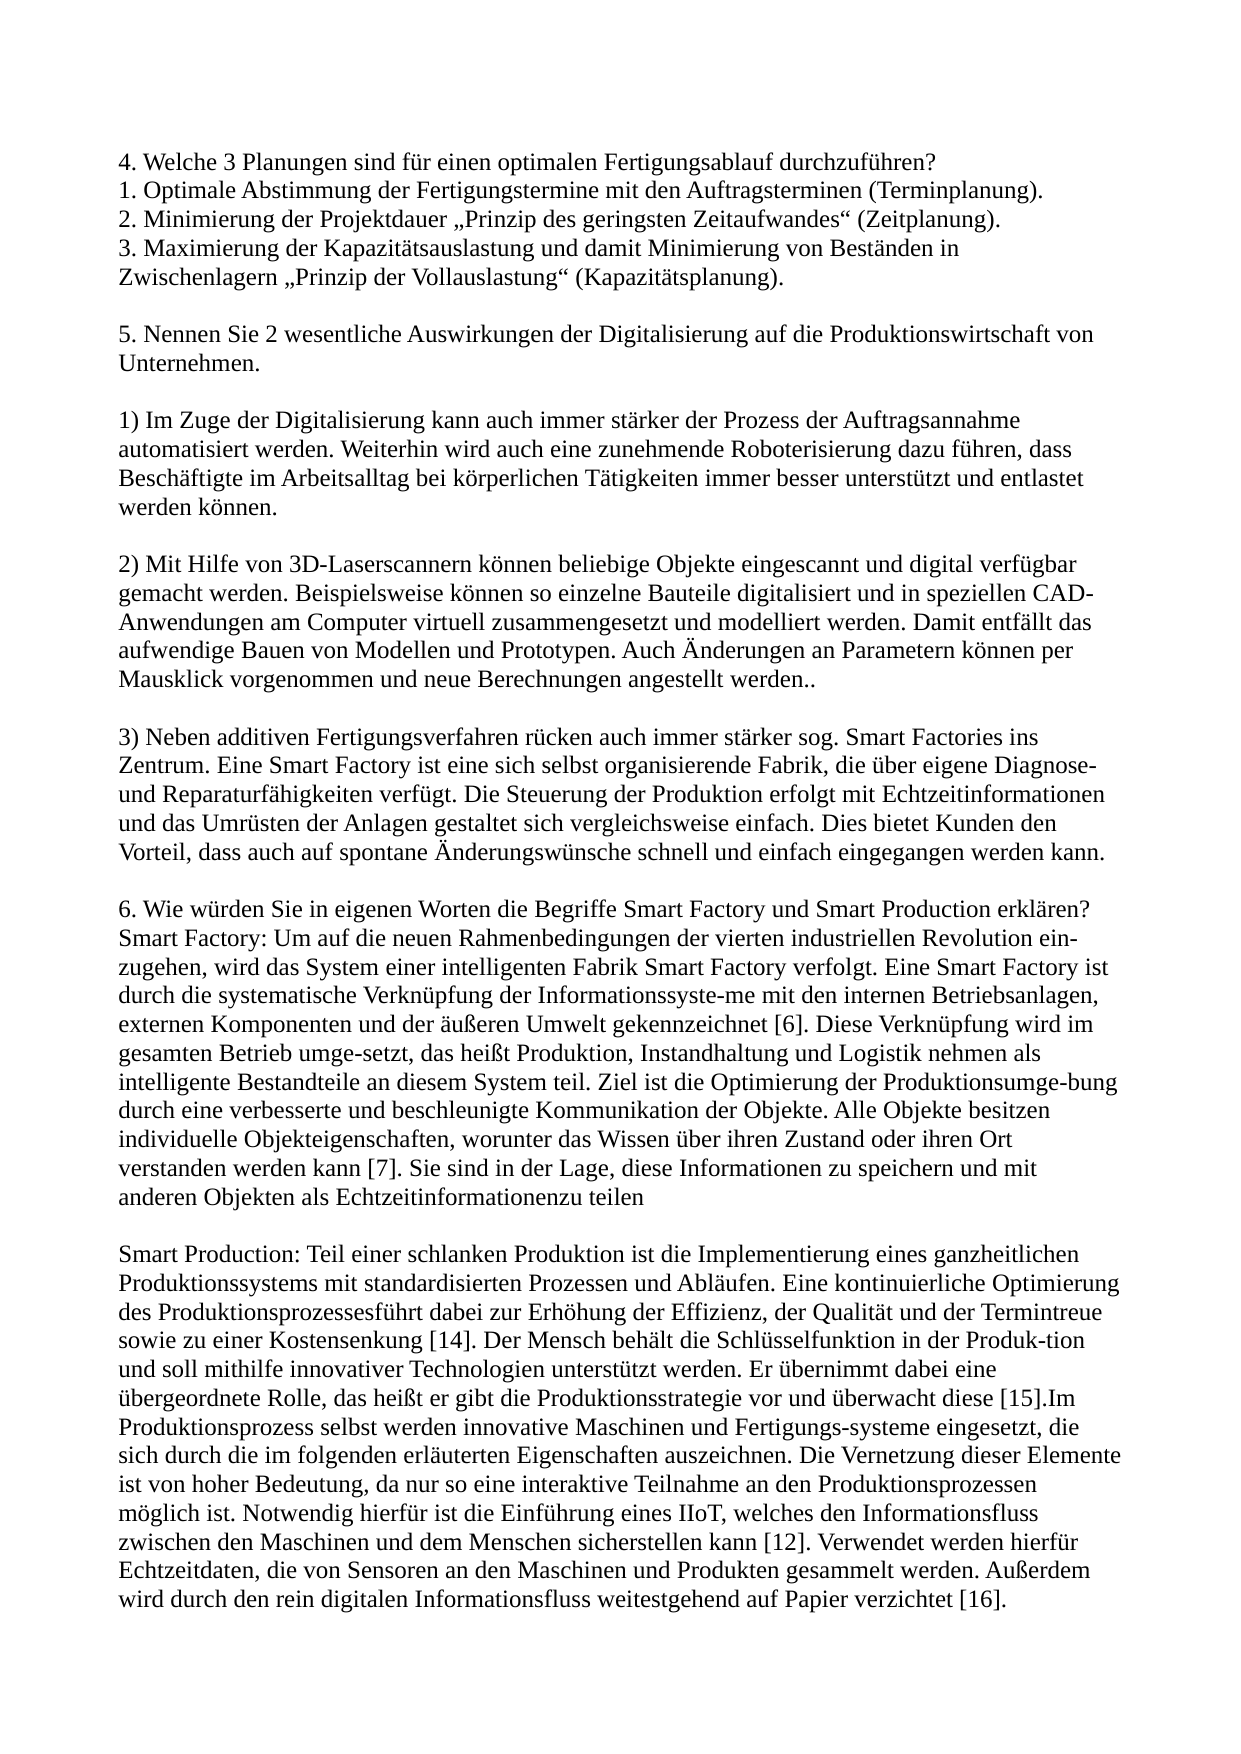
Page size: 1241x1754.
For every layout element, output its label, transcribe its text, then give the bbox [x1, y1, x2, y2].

text 5. Nennen Sie 2 wesentliche Auswirkungen der Digitalisierung auf die Produktionswirtschaft von Unternehmen. [118, 319, 1122, 377]
text 3) Neben additiven Fertigungsverfahren rücken auch immer stärker sog. Smart Factories ins Zentrum. Eine Smart Factory ist eine sich selbst organisierende Fabrik, die über eigene Diagnose- und Reparaturfähigkeiten verfügt. Die Steuerung der Produktion erfolgt mit Echtzeitinformationen und das Umrüsten der Anlagen gestaltet sich vergleichsweise einfach. Dies bietet Kunden den Vorteil, dass auch auf spontane Änderungswünsche schnell und einfach eingegangen werden kann. [118, 722, 1122, 866]
text 2. Minimierung der Projektdauer „Prinzip des geringsten Zeitaufwandes“ (Zeitplanung). [118, 204, 1122, 233]
text 1. Optimale Abstimmung der Fertigungstermine mit den Auftragsterminen (Terminplanung). [118, 176, 1122, 204]
text 3. Maximierung der Kapazitätsauslastung und damit Minimierung von Beständen in Zwischenlagern „Prinzip der Vollauslastung“ (Kapazitätsplanung). [118, 233, 1122, 291]
text 6. Wie würden Sie in eigenen Worten die Begriffe Smart Factory und Smart Production erklären? [118, 894, 1122, 923]
text Smart Production: Teil einer schlanken Produktion ist die Implementierung eines ganzheitlichen Produktionssystems mit standardisierten Prozessen und Abläufen. Eine kontinuierliche Optimierung des Produktionsprozessesführt dabei zur Erhöhung der Effizienz, der Qualität und der Termintreue sowie zu einer Kostensenkung [14]. Der Mensch behält die Schlüsselfunktion in der Produk-tion und soll mithilfe innovativer Technologien unterstützt werden. Er übernimmt dabei eine übergeordnete Rolle, das heißt er gibt die Produktionsstrategie vor und überwacht diese [15].Im Produktionsprozess selbst werden innovative Maschinen und Fertigungs-systeme eingesetzt, die sich durch die im folgenden erläuterten Eigenschaften auszeichnen. Die Vernetzung dieser Elemente ist von hoher Bedeutung, da nur so eine interaktive Teilnahme an den Produktionsprozessen möglich ist. Notwendig hierfür ist die Einführung eines IIoT, welches den Informationsfluss zwischen den Maschinen und dem Menschen sicherstellen kann [12]. Verwendet werden hierfür Echtzeitdaten, die von Sensoren an den Maschinen und Produkten gesammelt werden. Außerdem wird durch den rein digitalen Informationsfluss weitestgehend auf Papier verzichtet [16]. [118, 1239, 1122, 1613]
text 4. Welche 3 Planungen sind für einen optimalen Fertigungsablauf durchzuführen? [118, 147, 1122, 176]
text Smart Factory: Um auf die neuen Rahmenbedingungen der vierten industriellen Revolution ein-zugehen, wird das System einer intelligenten Fabrik Smart Factory verfolgt. Eine Smart Factory ist durch die systematische Verknüpfung der Informationssyste-me mit den internen Betriebsanlagen, externen Komponenten und der äußeren Umwelt gekennzeichnet [6]. Diese Verknüpfung wird im gesamten Betrieb umge-setzt, das heißt Produktion, Instandhaltung und Logistik nehmen als intelligente Bestandteile an diesem System teil. Ziel ist die Optimierung der Produktionsumge-bung durch eine verbesserte und beschleunigte Kommunikation der Objekte. Alle Objekte besitzen individuelle Objekteigenschaften, worunter das Wissen über ihren Zustand oder ihren Ort verstanden werden kann [7]. Sie sind in der Lage, diese Informationen zu speichern und mit anderen Objekten als Echtzeitinformationenzu teilen [118, 923, 1122, 1211]
text 1) Im Zuge der Digitalisierung kann auch immer stärker der Prozess der Auftragsannahme automatisiert werden. Weiterhin wird auch eine zunehmende Roboterisierung dazu führen, dass Beschäftigte im Arbeitsalltag bei körperlichen Tätigkeiten immer besser unterstützt und entlastet werden können. [118, 406, 1122, 521]
text 2) Mit Hilfe von 3D-Laserscannern können beliebige Objekte eingescannt und digital verfügbar gemacht werden. Beispielsweise können so einzelne Bauteile digitalisiert und in speziellen CAD-Anwendungen am Computer virtuell zusammengesetzt und modelliert werden. Damit entfällt das aufwendige Bauen von Modellen und Prototypen. Auch Änderungen an Parametern können per Mausklick vorgenommen und neue Berechnungen angestellt werden.. [118, 549, 1122, 693]
